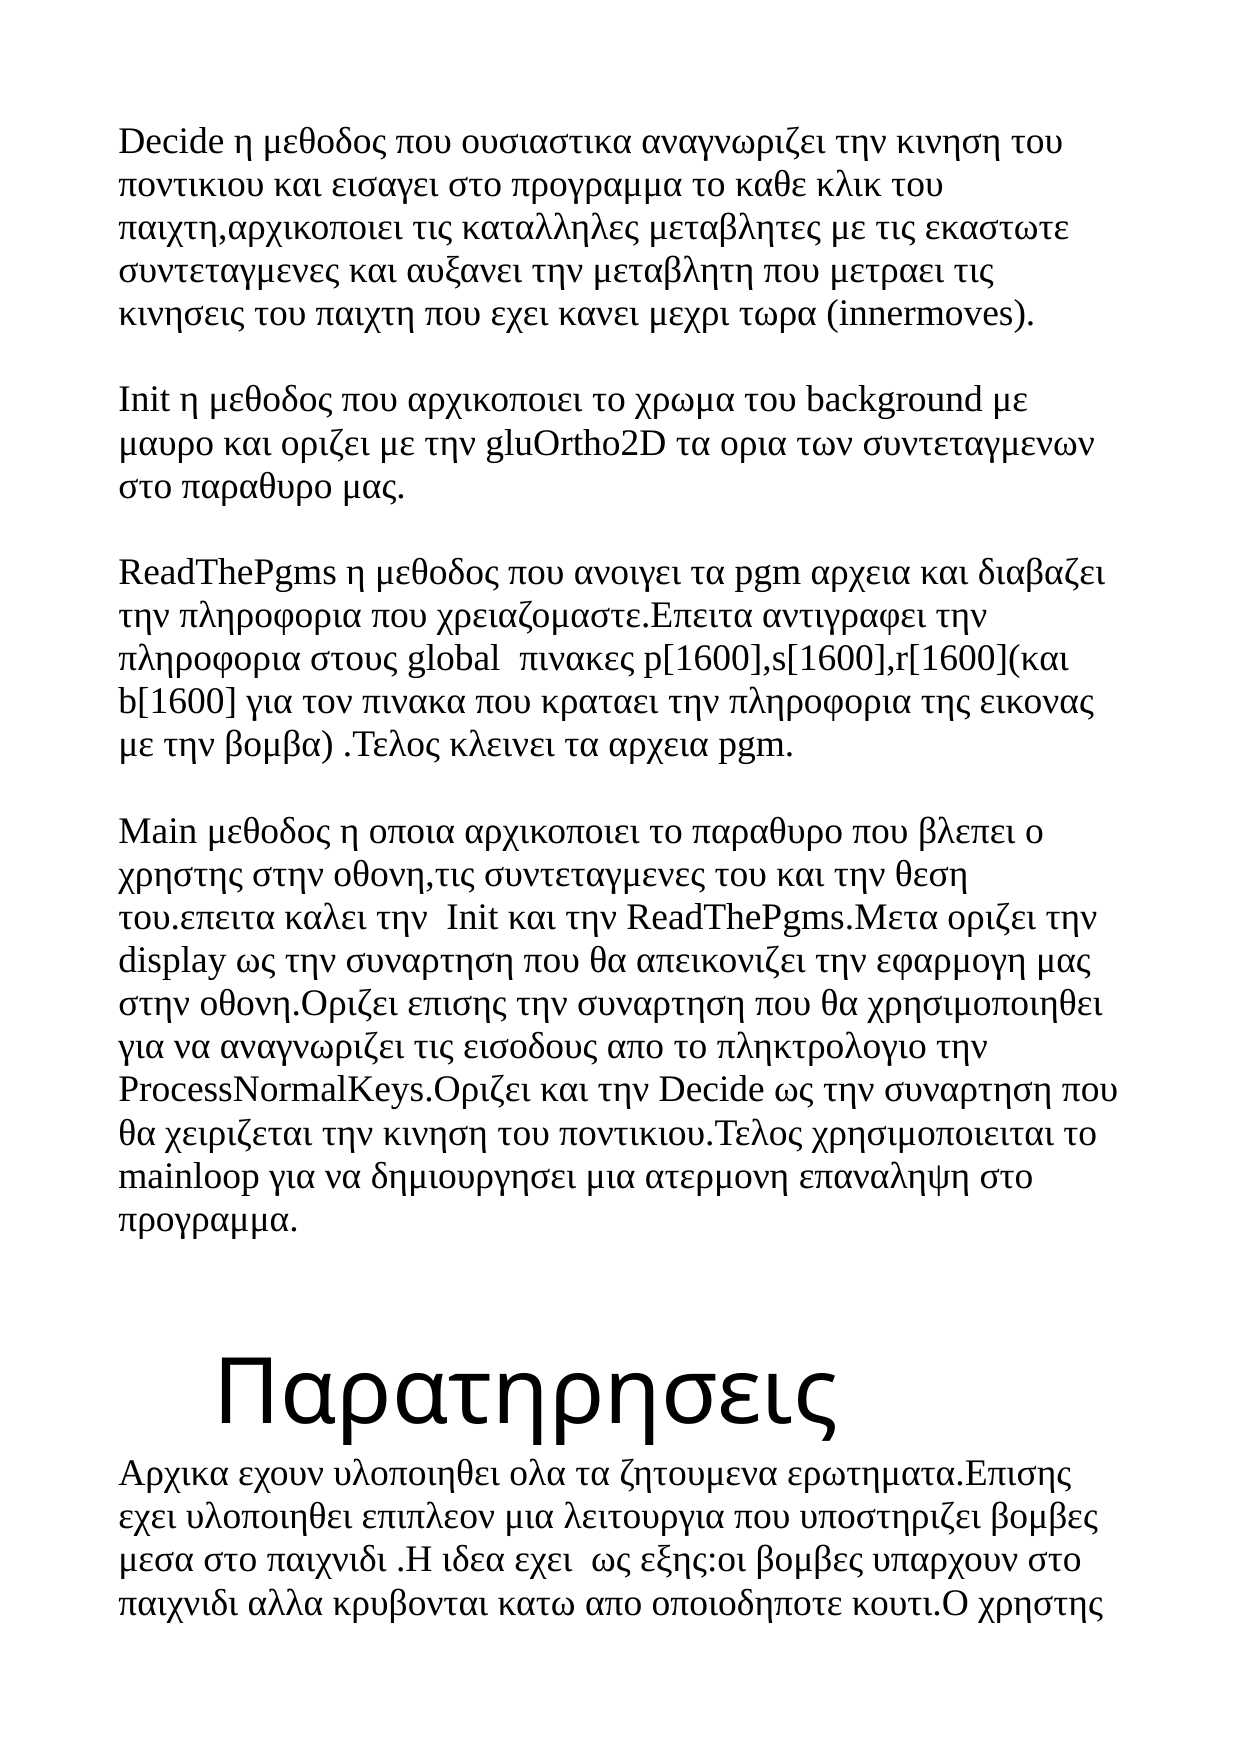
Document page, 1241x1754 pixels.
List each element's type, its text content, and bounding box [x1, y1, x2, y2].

text Decide η μεθοδος που ουσιαστικα αναγνωριζει την κινηση του ποντικιου και εισαγει στο προγραμμα το καθε κλικ του παιχτη,αρχικοποιει τις καταλληλες μεταβλητες με τις εκαστωτε συντεταγμενες και αυξανει την μεταβλητη που μετραει τις κινησεις του παιχτη που εχει κανει μεχρι τωρα (innermoves). [118, 118, 1122, 334]
text Αρχικα εχουν υλοποιηθει ολα τα ζητουμενα ερωτηματα.Επισης εχει υλοποιηθει επιπλεον μια λειτουργια που υποστηριζει βομβες μεσα στο παιχνιδι .Η ιδεα εχει ως εξης:οι βομβες υπαρχουν στο παιχνιδι αλλα κρυβονται κατω απο οποιοδηποτε κουτι.Ο χρηστης [118, 1451, 1122, 1623]
text ReadThePgms η μεθοδος που ανοιγει τα pgm αρχεια και διαβαζει την πληροφορια που χρειαζομαστε.Επειτα αντιγραφει την πληροφορια στους global πινακες p[1600],s[1600],r[1600](και b[1600] για τον πινακα που κραταει την πληροφορια της εικονας με την βομβα) .Τελος κλεινει τα αρχεια pgm. [118, 549, 1122, 765]
text Παρατηρησεις [118, 1326, 1122, 1451]
text Init η μεθοδος που αρχικοποιει το χρωμα του background με μαυρο και οριζει με την gluOrtho2D τα ορια των συντεταγμενων στο παραθυρο μας. [118, 377, 1122, 506]
text Main μεθοδος η οποια αρχικοποιει το παραθυρο που βλεπει ο χρηστης στην οθονη,τις συντεταγμενες του και την θεση του.επειτα καλει την Init και την ReadThePgms.Μετα οριζει την display ως την συναρτηση που θα απεικονιζει την εφαρμογη μας στην οθονη.Οριζει επισης την συναρτηση που θα χρησιμοποιηθει για να αναγνωριζει τις εισοδους απο το πληκτρολογιο την ProcessNormalKeys.Οριζει και την Decide ως την συναρτηση που θα χειριζεται την κινηση του ποντικιου.Τελος χρησιμοποιειται το mainloop για να δημιουργησει μια ατερμονη επαναληψη στο προγραμμα. [118, 808, 1122, 1239]
